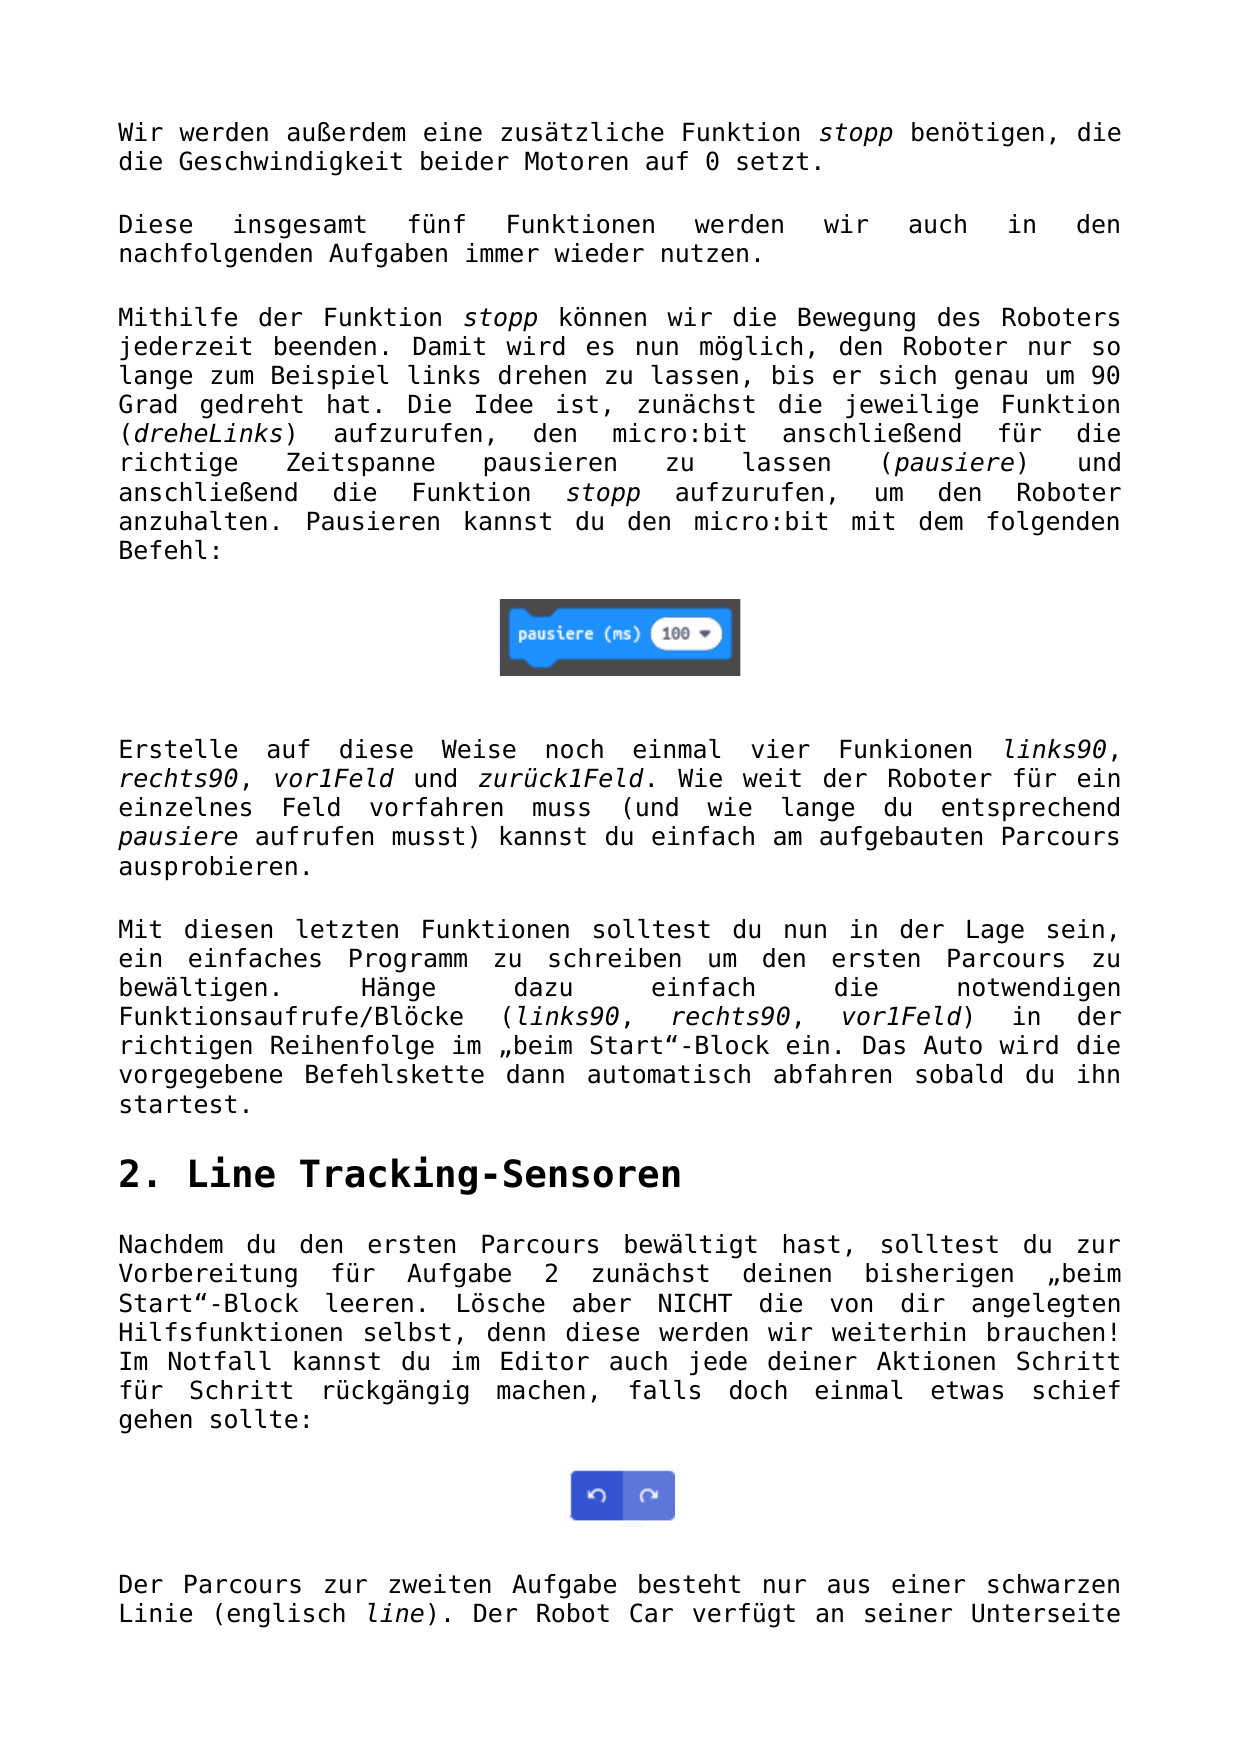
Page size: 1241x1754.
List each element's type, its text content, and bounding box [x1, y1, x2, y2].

picture [565, 1468, 675, 1527]
text 2. Line Tracking-Sensoren [118, 1153, 1122, 1197]
text Diese insgesamt fünf Funktionen werden wir auch in den nachfolgenden Aufgaben immer wieder nutzen. [118, 210, 1122, 269]
text Der Parcours zur zweiten Aufgabe besteht nur aus einer schwarzen Linie (englisch line). Der Robot Car verfügt an seiner Unterseite [118, 1571, 1122, 1629]
text Mithilfe der Funktion stopp können wir die Bewegung des Roboters jederzeit beenden. Damit wird es nun möglich, den Roboter nur so lange zum Beispiel links drehen zu lassen, bis er sich genau um 90 Grad gedreht hat. Die Idee ist, zunächst die jeweilige Funktion (dreheLinks) aufzurufen, den micro:bit anschließend für die richtige Zeitspanne pausieren zu lassen (pausiere) und anschließend die Funktion stopp aufzurufen, um den Roboter anzuhalten. Pausieren kannst du den micro:bit mit dem folgenden Befehl: [118, 303, 1122, 565]
text Wir werden außerdem eine zusätzliche Funktion stopp benötigen, die die Geschwindigkeit beider Motoren auf 0 setzt. [118, 118, 1122, 176]
text Mit diesen letzten Funktionen solltest du nun in der Lage sein, ein einfaches Programm zu schreiben um den ersten Parcours zu bewältigen. Hänge dazu einfach die notwendigen Funktionsaufrufe/Blöcke (links90, rechts90, vor1Feld) in der richtigen Reihenfolge im „beim Start“-Block ein. Das Auto wird die vorgegebene Befehlskette dann automatisch abfahren sobald du ihn startest. [118, 915, 1122, 1119]
picture [499, 599, 741, 676]
text Erstelle auf diese Weise noch einmal vier Funkionen links90, rechts90, vor1Feld und zurück1Feld. Wie weit der Roboter für ein einzelnes Feld vorfahren muss (und wie lange du entsprechend pausiere aufrufen musst) kannst du einfach am aufgebauten Parcours ausprobieren. [118, 735, 1122, 881]
text Nachdem du den ersten Parcours bewältigt hast, solltest du zur Vorbereitung für Aufgabe 2 zunächst deinen bisherigen „beim Start“-Block leeren. Lösche aber NICHT die von dir angelegten Hilfsfunktionen selbst, denn diese werden wir weiterhin brauchen! Im Notfall kannst du im Editor auch jede deiner Aktionen Schritt für Schritt rückgängig machen, falls doch einmal etwas schief gehen sollte: [118, 1231, 1122, 1435]
